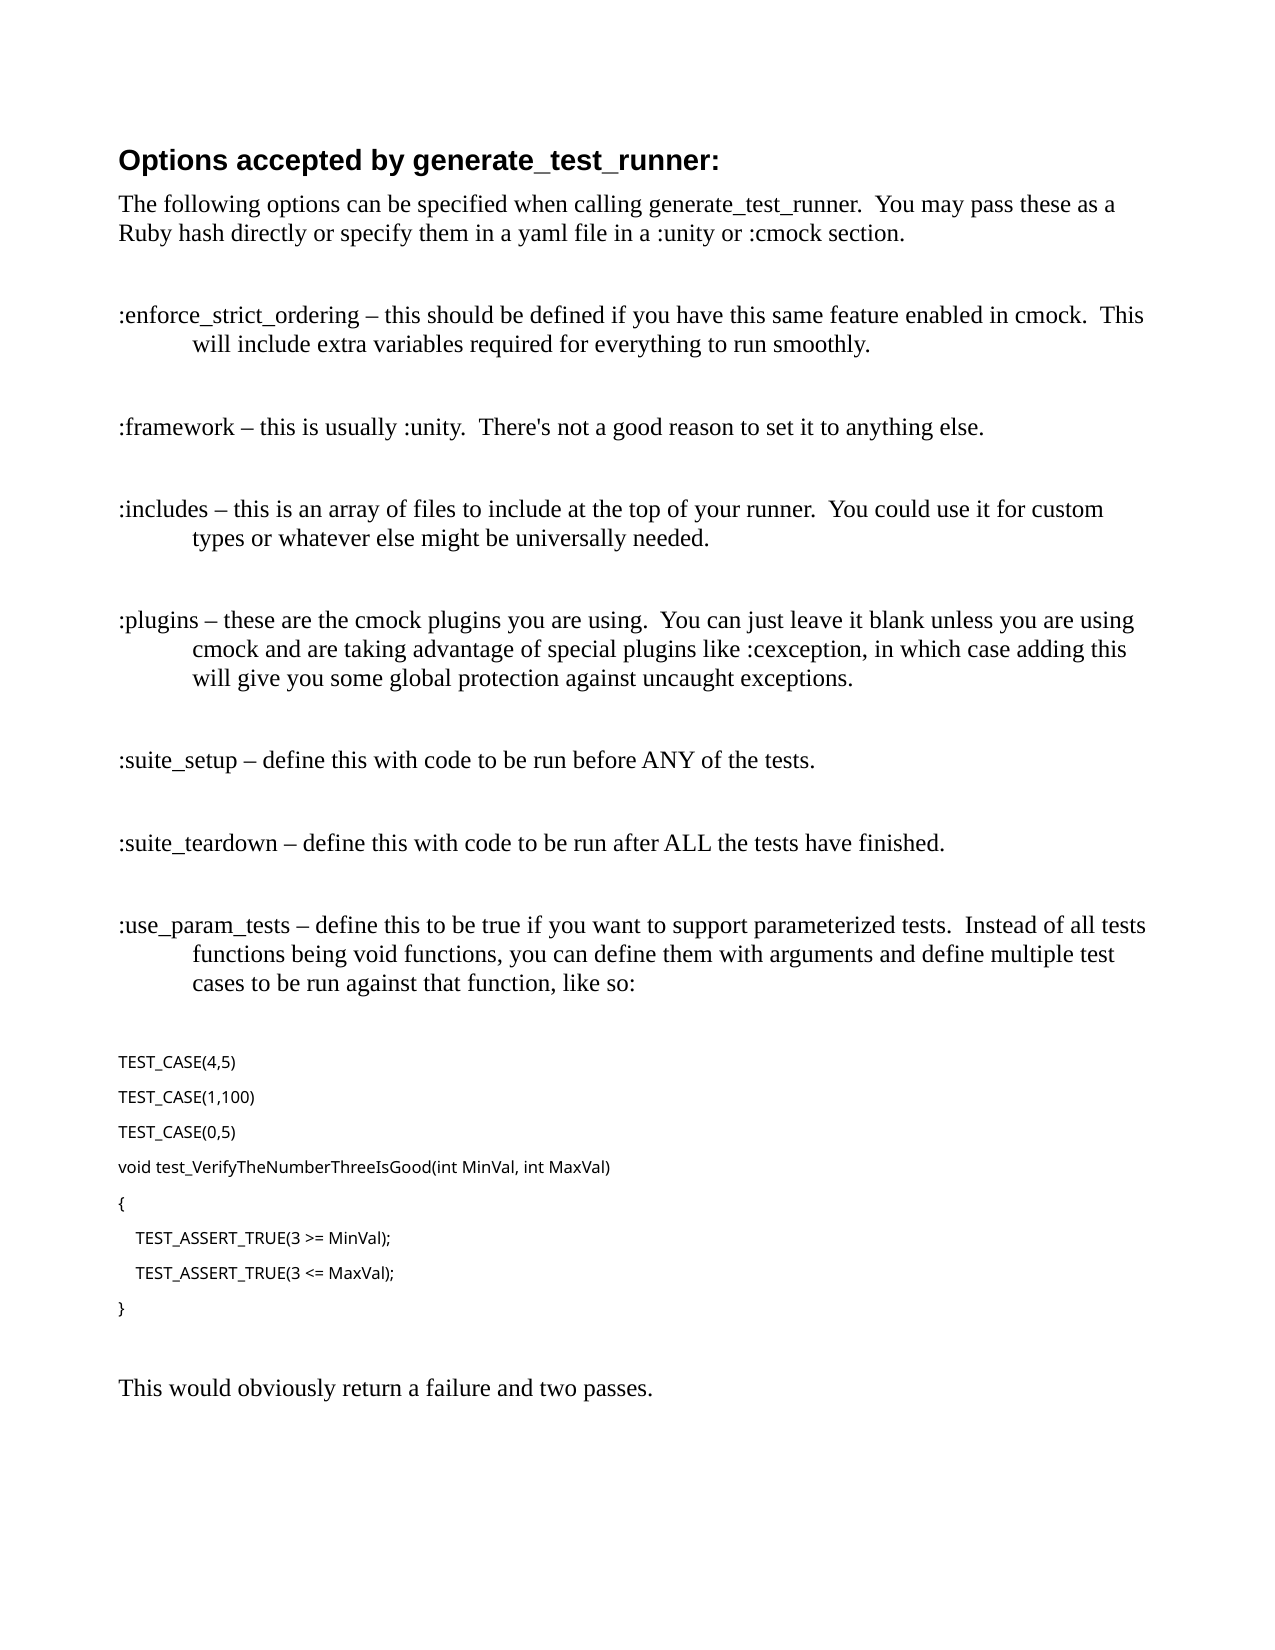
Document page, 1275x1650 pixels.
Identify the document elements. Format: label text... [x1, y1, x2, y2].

text :suite_setup – define this with code to be run before ANY of the tests. [118, 745, 1157, 774]
text The following options can be specified when calling generate_test_runner. You may pass these as a Ruby hash directly or specify them in a yaml file in a :unity or :cmock section. [118, 189, 1157, 247]
text void test_VerifyTheNumberThreeIsGood(int MinVal, int MaxVal) [118, 1156, 1157, 1179]
text :plugins – these are the cmock plugins you are using. You can just leave it blank unless you are using cmock and are taking advantage of special plugins like :cexception, in which case adding this will give you some global protection against uncaught exceptions. [118, 605, 1157, 692]
text :framework – this is usually :unity. There's not a good reason to set it to anything else. [118, 412, 1157, 440]
text :use_param_tests – define this to be true if you want to support parameterized tests. Instead of all tests functions being void functions, you can define them with arguments and define multiple test cases to be run against that function, like so: [118, 910, 1157, 997]
text TEST_ASSERT_TRUE(3 >= MinVal); [118, 1226, 1157, 1249]
text } [118, 1297, 1157, 1319]
text :enforce_strict_ordering – this should be defined if you have this same feature enabled in cmock. This will include extra variables required for everything to run smoothly. [118, 300, 1157, 358]
text TEST_ASSERT_TRUE(3 <= MaxVal); [118, 1262, 1157, 1284]
text TEST_CASE(0,5) [118, 1121, 1157, 1143]
text :includes – this is an array of files to include at the top of your runner. You could use it for custom types or whatever else might be universally needed. [118, 494, 1157, 552]
text { [118, 1191, 1157, 1214]
text :suite_teardown – define this with code to be run after ALL the tests have finished. [118, 828, 1157, 857]
text TEST_CASE(4,5) [118, 1050, 1157, 1073]
text This would obviously return a failure and two passes. [118, 1373, 1157, 1402]
subtitle Options accepted by generate_test_runner: [118, 143, 1157, 177]
text TEST_CASE(1,100) [118, 1086, 1157, 1108]
